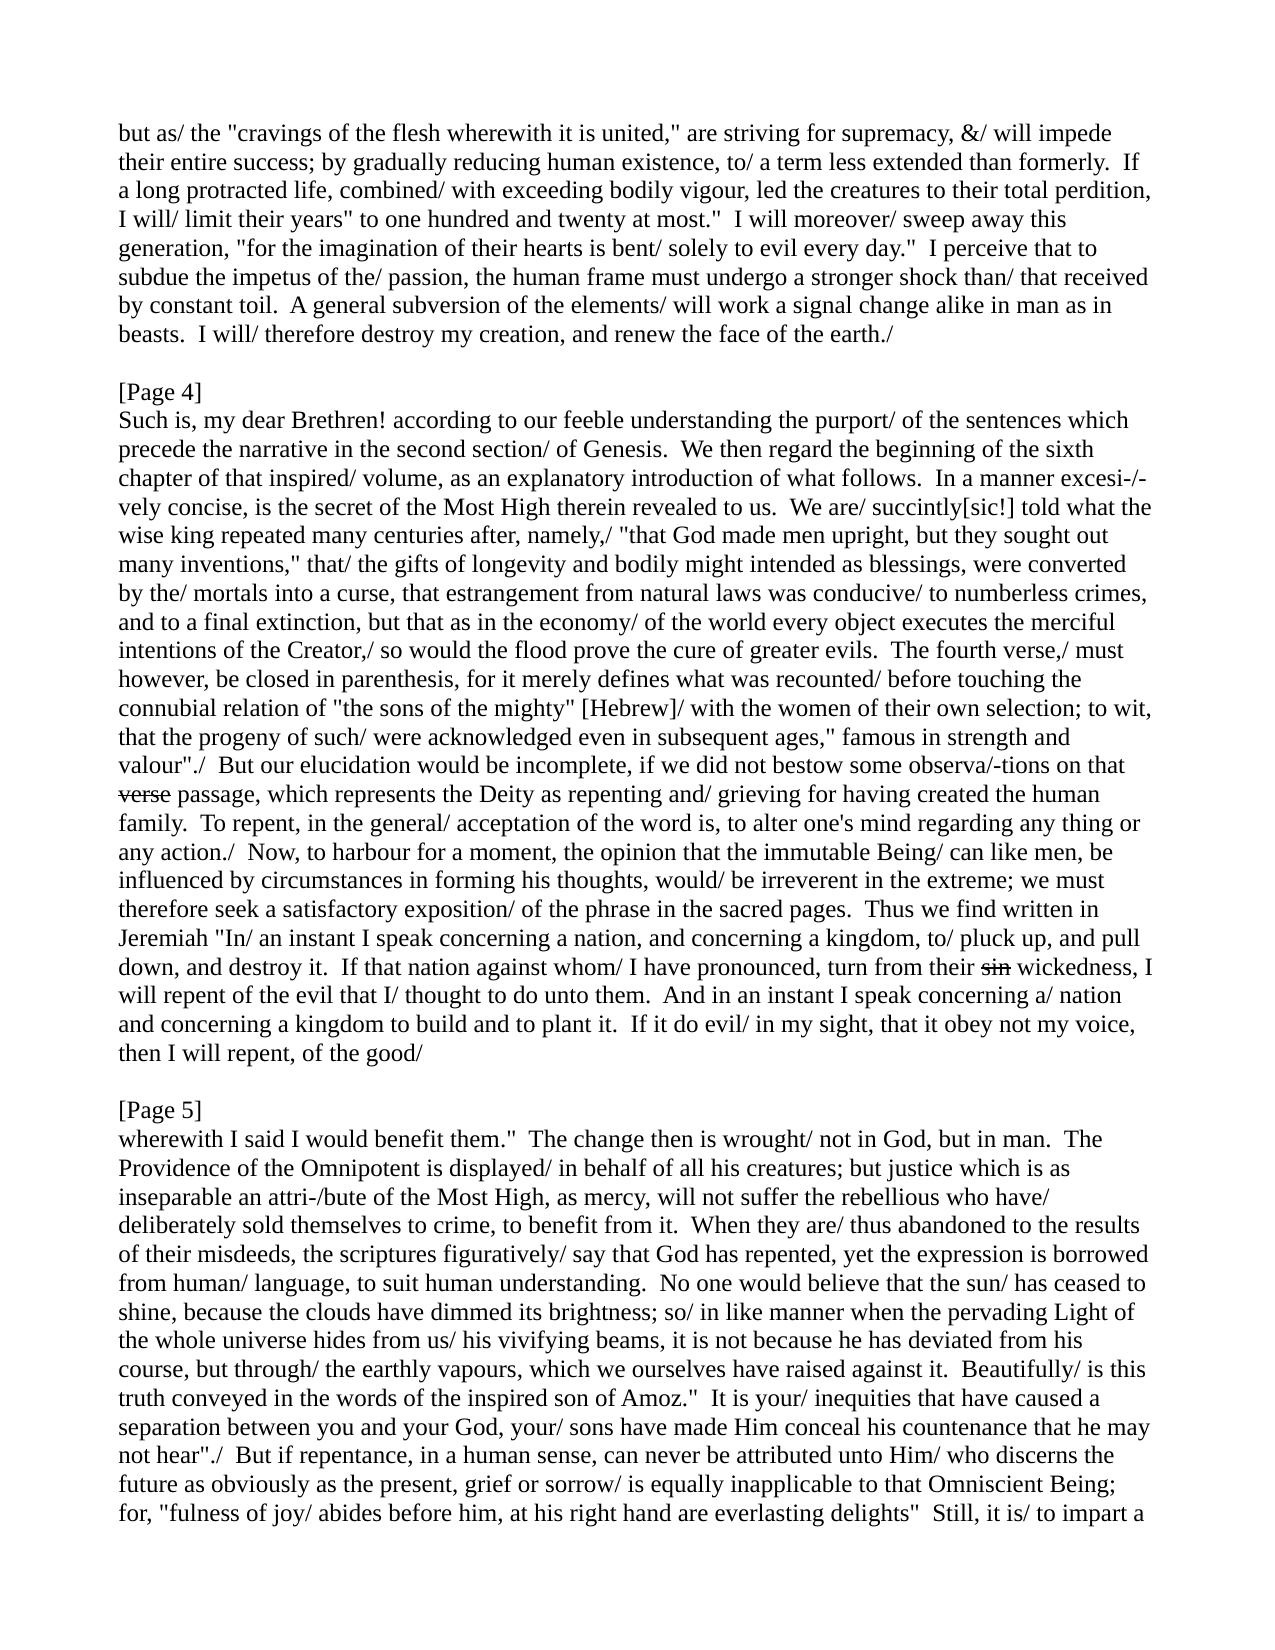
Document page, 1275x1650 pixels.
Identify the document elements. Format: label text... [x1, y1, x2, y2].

text but as/ the "cravings of the flesh wherewith it is united," are striving for supremacy, &/ will impede their entire success; by gradually reducing human existence, to/ a term less extended than formerly. If a long protracted life, combined/ with exceeding bodily vigour, led the creatures to their total perdition, I will/ limit their years" to one hundred and twenty at most." I will moreover/ sweep away this generation, "for the imagination of their hearts is bent/ solely to evil every day." I perceive that to subdue the impetus of the/ passion, the human frame must undergo a stronger shock than/ that received by constant toil. A general subversion of the elements/ will work a signal change alike in man as in beasts. I will/ therefore destroy my creation, and renew the face of the earth./ [118, 118, 1157, 348]
text [Page 4] [118, 377, 1157, 406]
text Such is, my dear Brethren! according to our feeble understanding the purport/ of the sentences which precede the narrative in the second section/ of Genesis. We then regard the beginning of the sixth chapter of that inspired/ volume, as an explanatory introduction of what follows. In a manner excesi-/-vely concise, is the secret of the Most High therein revealed to us. We are/ succintly[sic!] told what the wise king repeated many centuries after, namely,/ "that God made men upright, but they sought out many inventions," that/ the gifts of longevity and bodily might intended as blessings, were converted by the/ mortals into a curse, that estrangement from natural laws was conducive/ to numberless crimes, and to a final extinction, but that as in the economy/ of the world every object executes the merciful intentions of the Creator,/ so would the flood prove the cure of greater evils. The fourth verse,/ must however, be closed in parenthesis, for it merely defines what was recounted/ before touching the connubial relation of "the sons of the mighty" [Hebrew]/ with the women of their own selection; to wit, that the progeny of such/ were acknowledged even in subsequent ages," famous in strength and valour"./ But our elucidation would be incomplete, if we did not bestow some observa/-tions on that verse passage, which represents the Deity as repenting and/ grieving for having created the human family. To repent, in the general/ acceptation of the word is, to alter one's mind regarding any thing or any action./ Now, to harbour for a moment, the opinion that the immutable Being/ can like men, be influenced by circumstances in forming his thoughts, would/ be irreverent in the extreme; we must therefore seek a satisfactory exposition/ of the phrase in the sacred pages. Thus we find written in Jeremiah "In/ an instant I speak concerning a nation, and concerning a kingdom, to/ pluck up, and pull down, and destroy it. If that nation against whom/ I have pronounced, turn from their sin wickedness, I will repent of the evil that I/ thought to do unto them. And in an instant I speak concerning a/ nation and concerning a kingdom to build and to plant it. If it do evil/ in my sight, that it obey not my voice, then I will repent, of the good/ [118, 406, 1157, 1067]
text [Page 5] [118, 1096, 1157, 1124]
text wherewith I said I would benefit them." The change then is wrought/ not in God, but in man. The Providence of the Omnipotent is displayed/ in behalf of all his creatures; but justice which is as inseparable an attri-/bute of the Most High, as mercy, will not suffer the rebellious who have/ deliberately sold themselves to crime, to benefit from it. When they are/ thus abandoned to the results of their misdeeds, the scriptures figuratively/ say that God has repented, yet the expression is borrowed from human/ language, to suit human understanding. No one would believe that the sun/ has ceased to shine, because the clouds have dimmed its brightness; so/ in like manner when the pervading Light of the whole universe hides from us/ his vivifying beams, it is not because he has deviated from his course, but through/ the earthly vapours, which we ourselves have raised against it. Beautifully/ is this truth conveyed in the words of the inspired son of Amoz." It is your/ inequities that have caused a separation between you and your God, your/ sons have made Him conceal his countenance that he may not hear"./ But if repentance, in a human sense, can never be attributed unto Him/ who discerns the future as obviously as the present, grief or sorrow/ is equally inapplicable to that Omniscient Being; for, "fulness of joy/ abides before him, at his right hand are everlasting delights" Still, it is/ to impart a [118, 1124, 1157, 1527]
